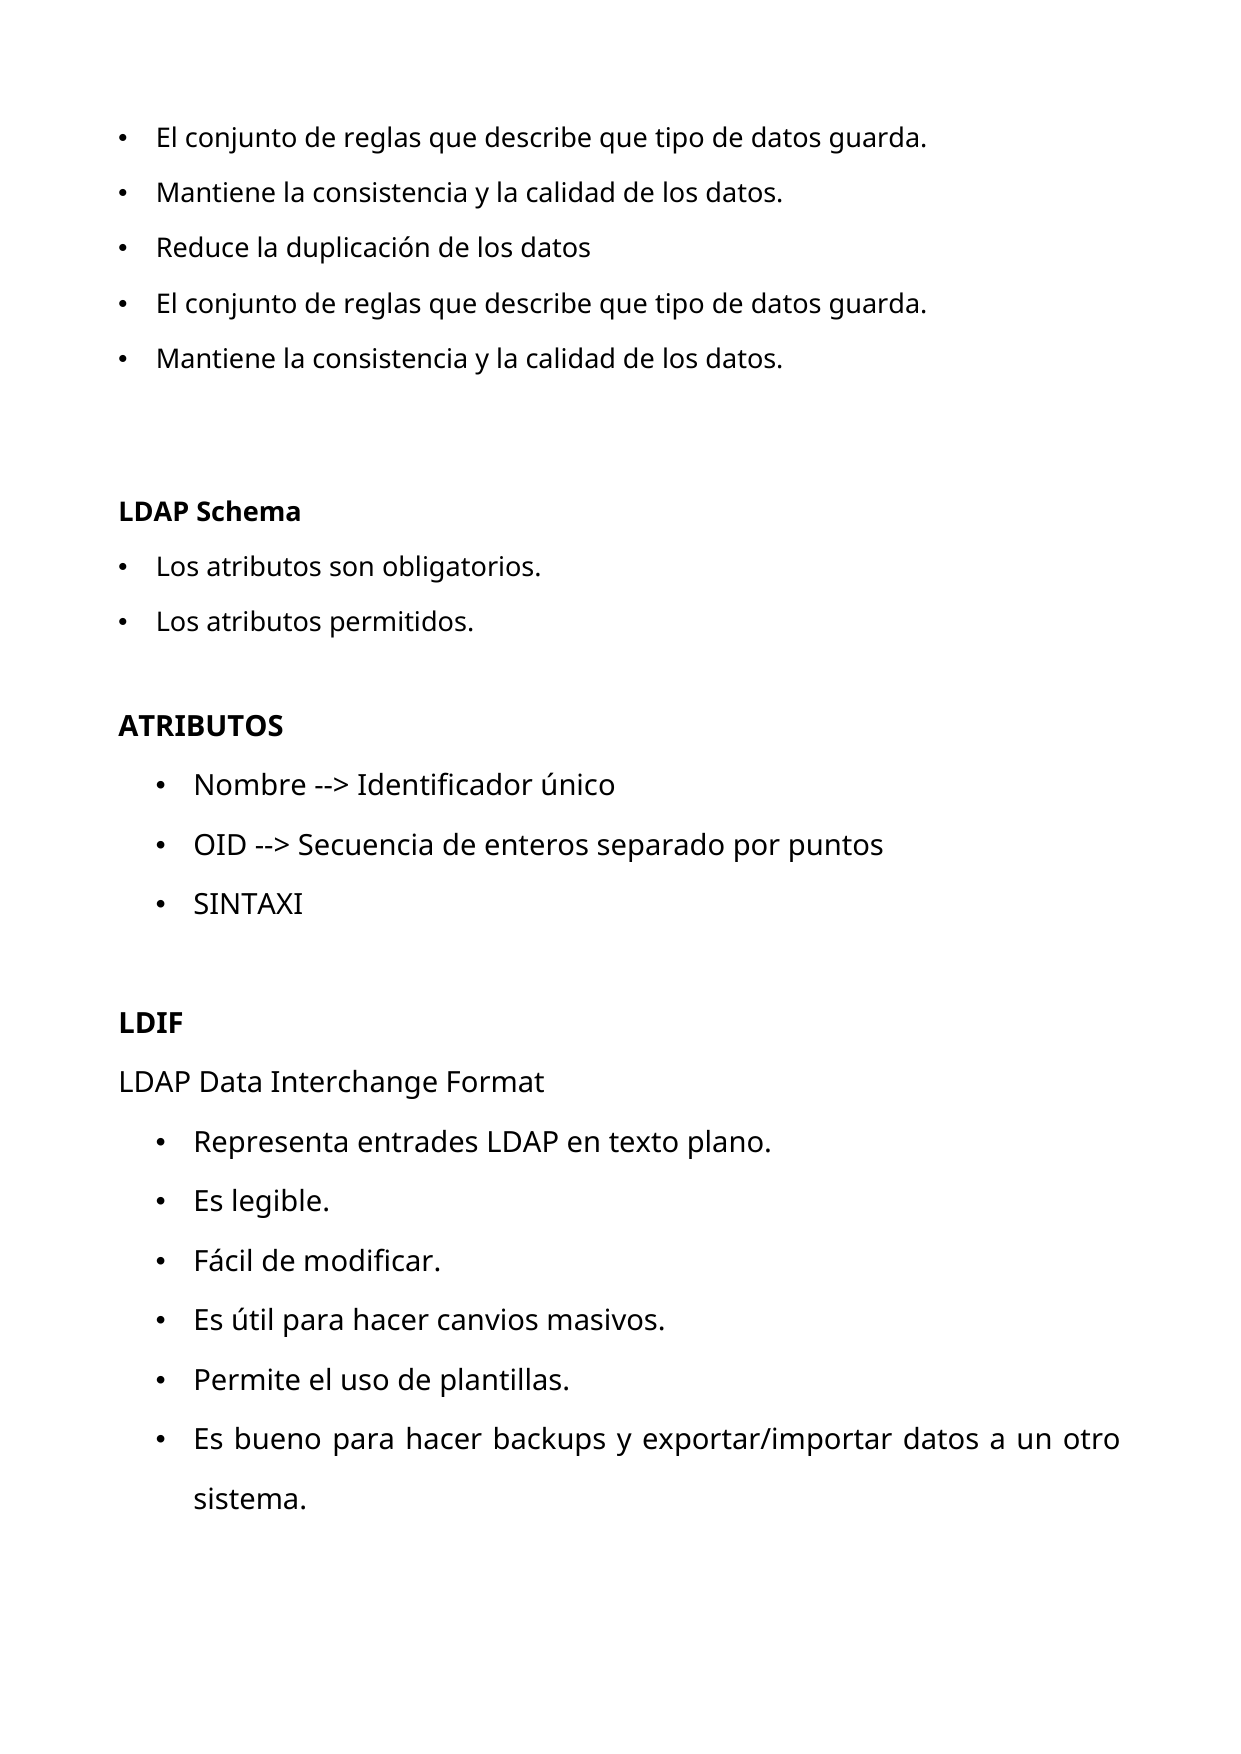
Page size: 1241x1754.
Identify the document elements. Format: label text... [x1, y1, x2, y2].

list OID --> Secuencia de enteros separado por puntos [156, 824, 1122, 863]
text LDAP Data Interchange Format [118, 1062, 1122, 1101]
list Reduce la duplicación de los datos [81, 229, 1122, 266]
list Es legible. [156, 1181, 1122, 1220]
list SINTAXI [156, 883, 1122, 923]
list El conjunto de reglas que describe que tipo de datos guarda. [81, 284, 1122, 321]
list Mantiene la consistencia y la calidad de los datos. [81, 173, 1122, 210]
list Fácil de modificar. [156, 1240, 1122, 1280]
list Es bueno para hacer backups y exportar/importar datos a un otro sistema. [156, 1418, 1122, 1518]
list Es útil para hacer canvios masivos. [156, 1299, 1122, 1339]
text ATRIBUTOS [118, 705, 1122, 744]
list Los atributos permitidos. [81, 603, 1122, 639]
list Mantiene la consistencia y la calidad de los datos. [81, 339, 1122, 376]
list Representa entrades LDAP en texto plano. [156, 1121, 1122, 1161]
list Nombre --> Identificador único [156, 764, 1122, 804]
list Permite el uso de plantillas. [156, 1359, 1122, 1399]
text LDAP Schema [118, 492, 1122, 529]
list Los atributos son obligatorios. [81, 547, 1122, 584]
list El conjunto de reglas que describe que tipo de datos guarda. [81, 118, 1122, 155]
text LDIF [118, 1002, 1122, 1042]
